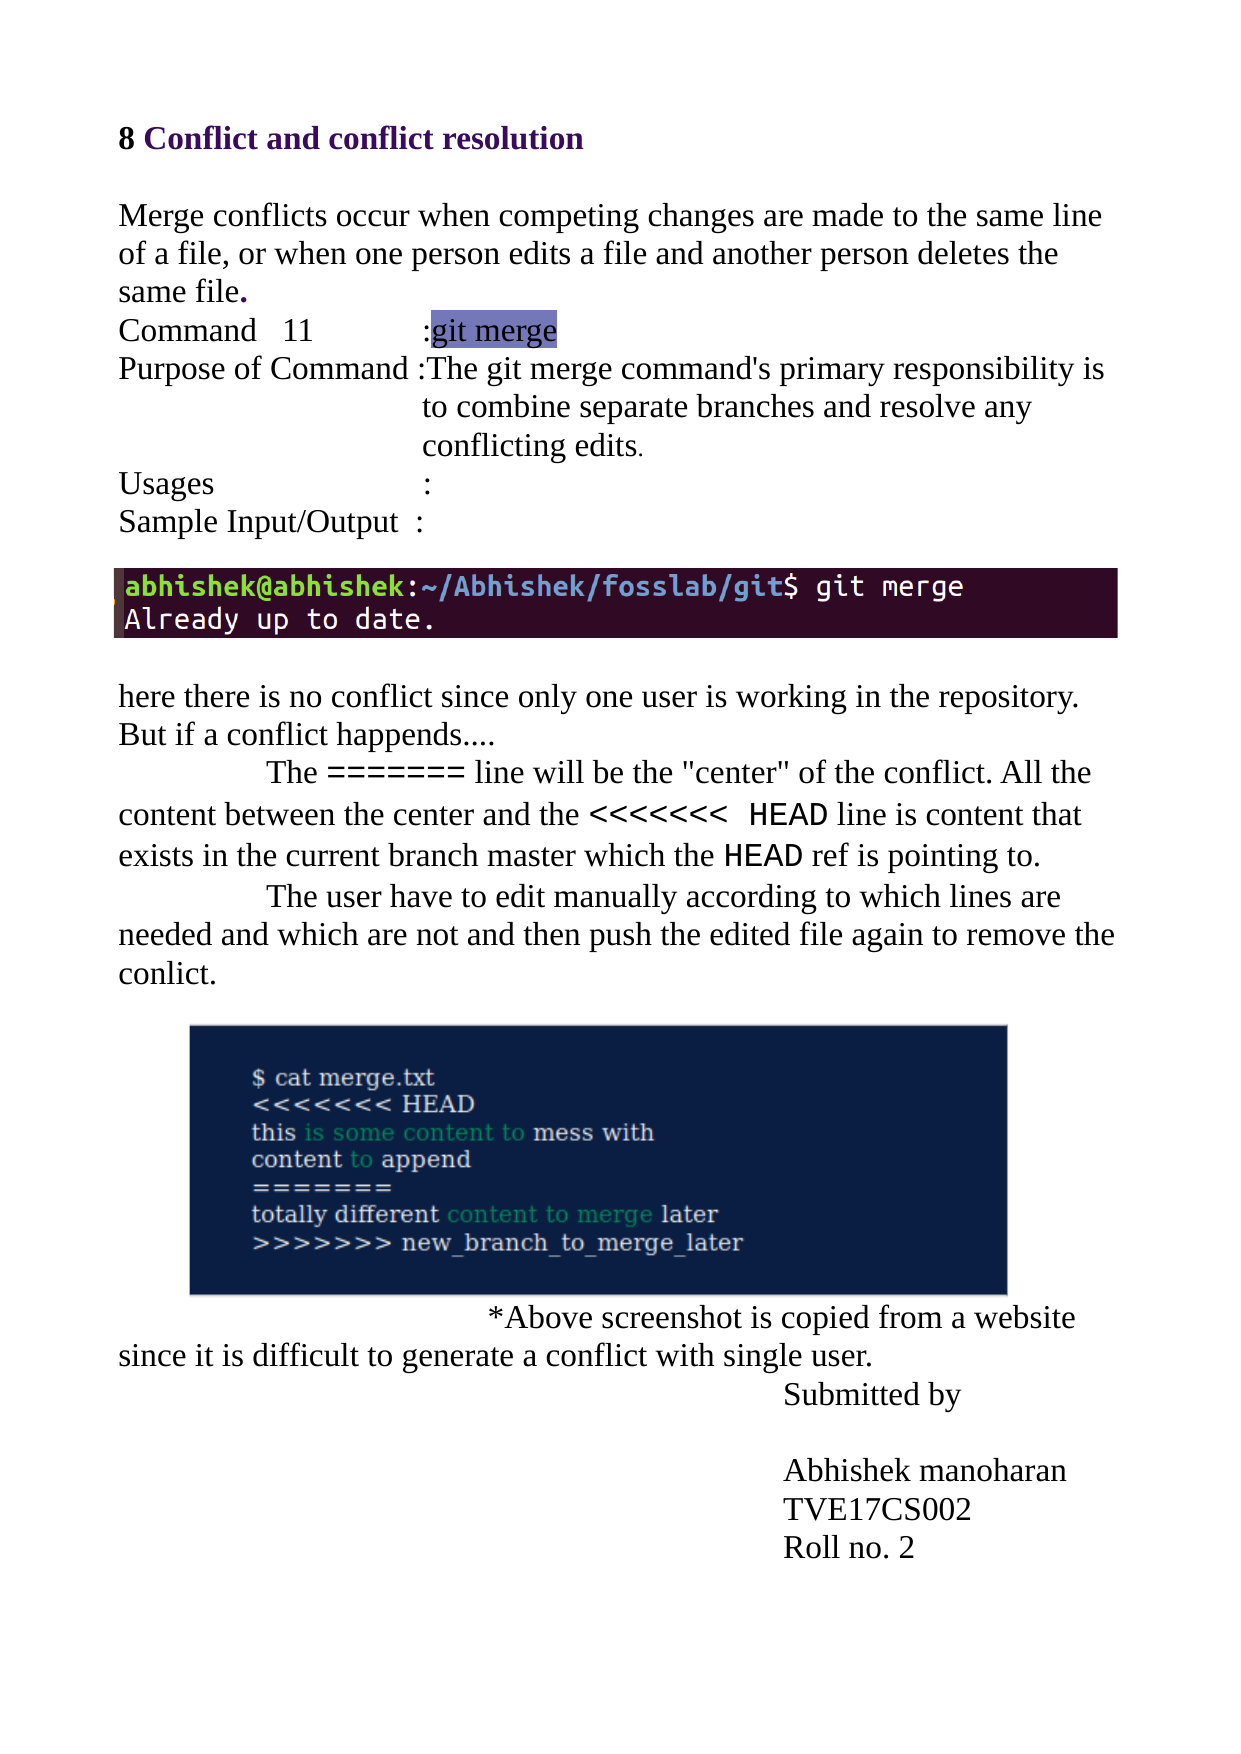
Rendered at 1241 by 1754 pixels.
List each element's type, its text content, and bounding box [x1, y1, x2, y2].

text TVE17CS002 [118, 1489, 1122, 1527]
text The ======= line will be the "center" of the conflict. All the content between the center and the <<<<<<< HEAD line is content that exists in the current branch master which the HEAD ref is pointing to. [118, 753, 1122, 876]
text The user have to edit manually according to which lines are needed and which are not and then push the edited file again to remove the conlict. [118, 876, 1122, 991]
text But if a conflict happends.... [118, 714, 1122, 753]
picture [189, 1023, 1009, 1298]
text Command 11 :git merge [118, 310, 1122, 348]
text 8 Conflict and conflict resolution [118, 118, 1122, 156]
picture [113, 568, 1118, 638]
text Roll no. 2 [118, 1527, 1122, 1566]
text Usages : [118, 463, 1122, 501]
text here there is no conflict since only one user is working in the repository. [118, 676, 1122, 714]
text Sample Input/Output : [118, 501, 1122, 540]
text Abhishek manoharan [118, 1451, 1122, 1489]
text Purpose of Command :The git merge command's primary responsibility is to combine separate branches and resolve any conflicting edits. [118, 348, 1122, 463]
text Submitted by [118, 1374, 1122, 1412]
text Merge conflicts occur when competing changes are made to the same line of a file, or when one person edits a file and another person deletes the same file. [118, 195, 1122, 310]
text *Above screenshot is copied from a website since it is difficult to generate a conflict with single user. [118, 1020, 1122, 1374]
